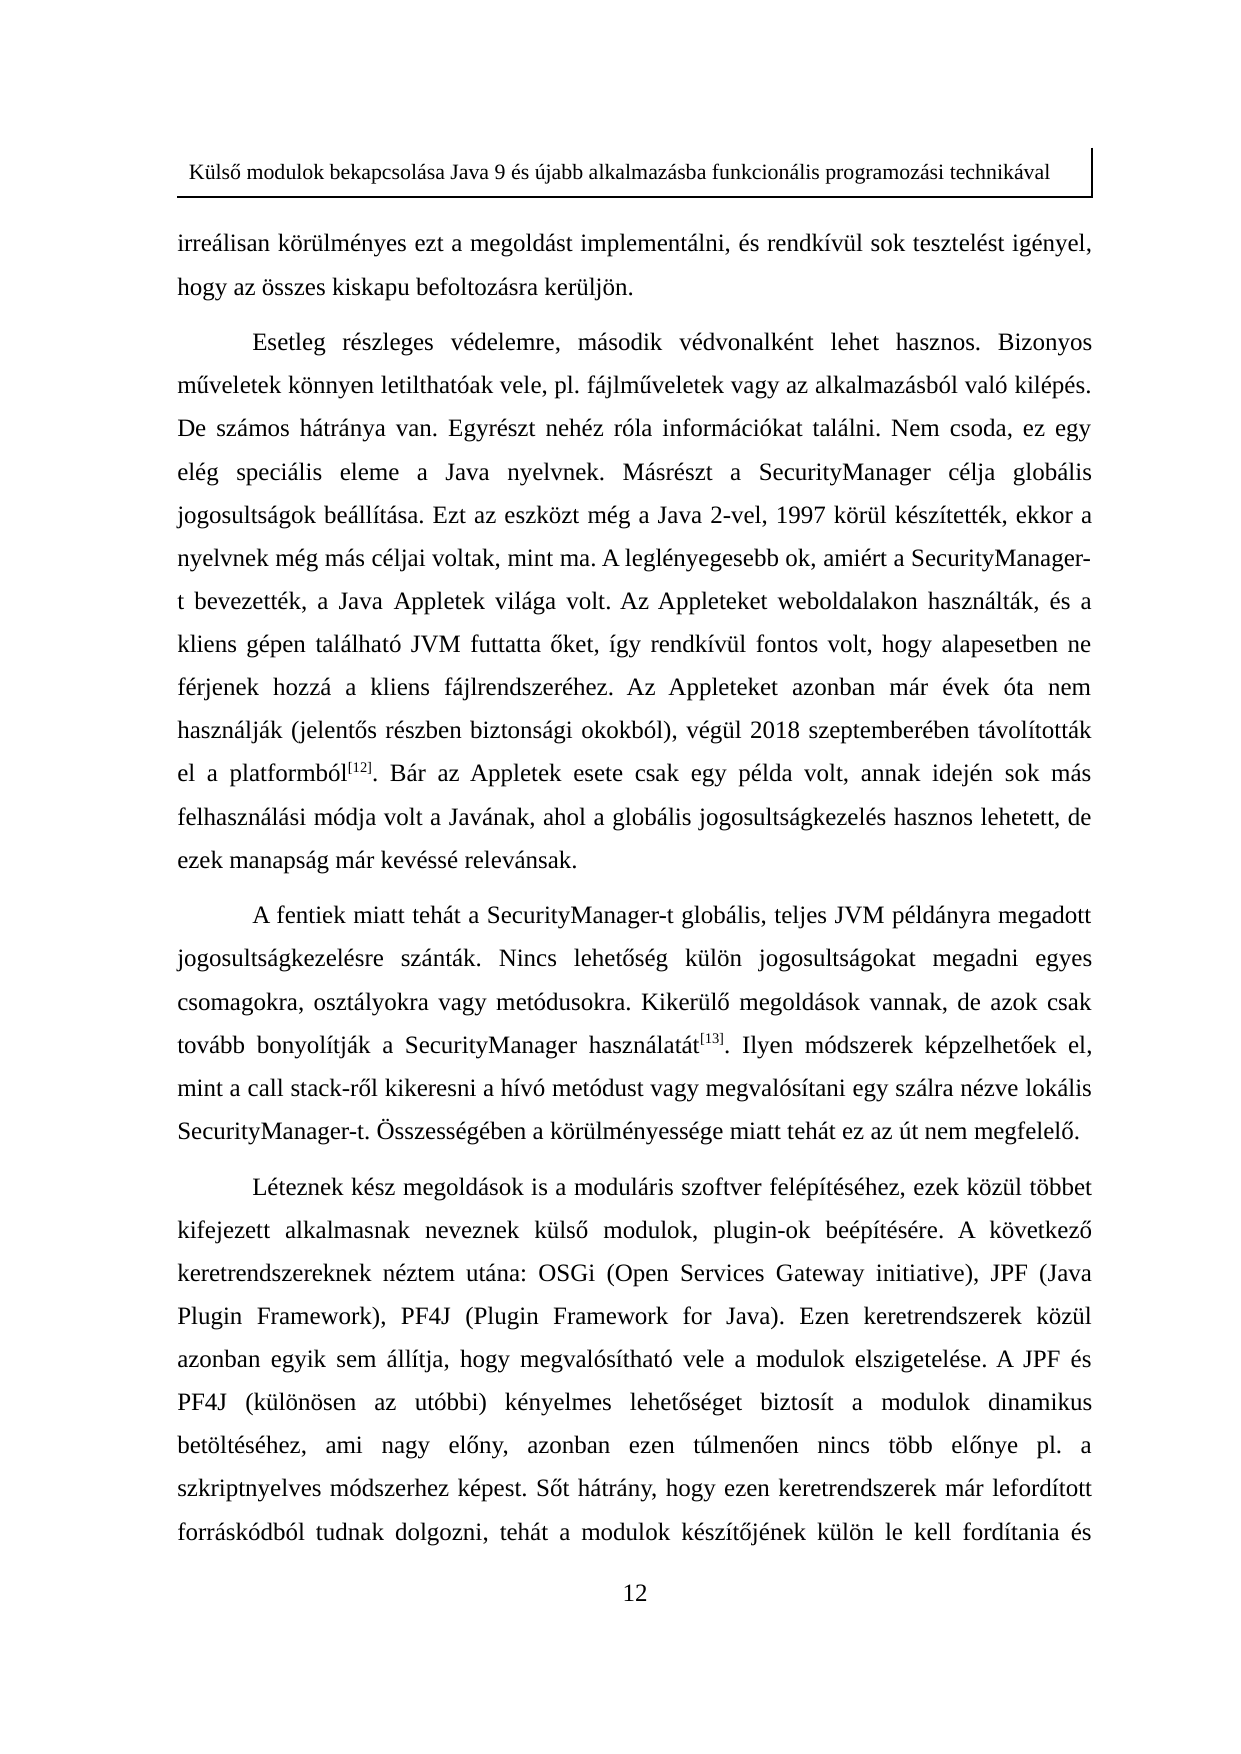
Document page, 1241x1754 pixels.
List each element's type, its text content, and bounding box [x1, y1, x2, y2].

text Léteznek kész megoldások is a moduláris szoftver felépítéséhez, ezek közül többet kifejezett alkalmasnak neveznek külső modulok, plugin-ok beépítésére. A következő keretrendszereknek néztem utána: OSGi (Open Services Gateway initiative), JPF (Java Plugin Framework), PF4J (Plugin Framework for Java). Ezen keretrendszerek közül azonban egyik sem állítja, hogy megvalósítható vele a modulok elszigetelése. A JPF és PF4J (különösen az utóbbi) kényelmes lehetőséget biztosít a modulok dinamikus betöltéséhez, ami nagy előny, azonban ezen túlmenően nincs több előnye pl. a szkriptnyelves módszerhez képest. Sőt hátrány, hogy ezen keretrendszerek már lefordított forráskódból tudnak dolgozni, tehát a modulok készítőjének külön le kell fordítania és [177, 1172, 1093, 1545]
text A fentiek miatt tehát a SecurityManager-t globális, teljes JVM példányra megadott jogosultságkezelésre szánták. Nincs lehetőség külön jogosultságokat megadni egyes csomagokra, osztályokra vagy metódusokra. Kikerülő megoldások vannak, de azok csak tovább bonyolítják a SecurityManager használatát[13]. Ilyen módszerek képzelhetőek el, mint a call stack-ről kikeresni a hívó metódust vagy megvalósítani egy szálra nézve lokális SecurityManager-t. Összességében a körülményessége miatt tehát ez az út nem megfelelő. [177, 900, 1093, 1145]
text Esetleg részleges védelemre, második védvonalként lehet hasznos. Bizonyos műveletek könnyen letilthatóak vele, pl. fájlműveletek vagy az alkalmazásból való kilépés. De számos hátránya van. Egyrészt nehéz róla információkat találni. Nem csoda, ez egy elég speciális eleme a Java nyelvnek. Másrészt a SecurityManager célja globális jogosultságok beállítása. Ezt az eszközt még a Java 2-vel, 1997 körül készítették, ekkor a nyelvnek még más céljai voltak, mint ma. A leglényegesebb ok, amiért a SecurityManager-t bevezették, a Java Appletek világa volt. Az Appleteket weboldalakon használták, és a kliens gépen található JVM futtatta őket, így rendkívül fontos volt, hogy alapesetben ne férjenek hozzá a kliens fájlrendszeréhez. Az Appleteket azonban már évek óta nem használják (jelentős részben biztonsági okokból), végül 2018 szeptemberében távolították el a platformból[12]. Bár az Appletek esete csak egy példa volt, annak idején sok más felhasználási módja volt a Javának, ahol a globális jogosultságkezelés hasznos lehetett, de ezek manapság már kevéssé relevánsak. [177, 327, 1093, 873]
text irreálisan körülményes ezt a megoldást implementálni, és rendkívül sok tesztelést igényel, hogy az összes kiskapu befoltozásra kerüljön. [177, 228, 1093, 300]
